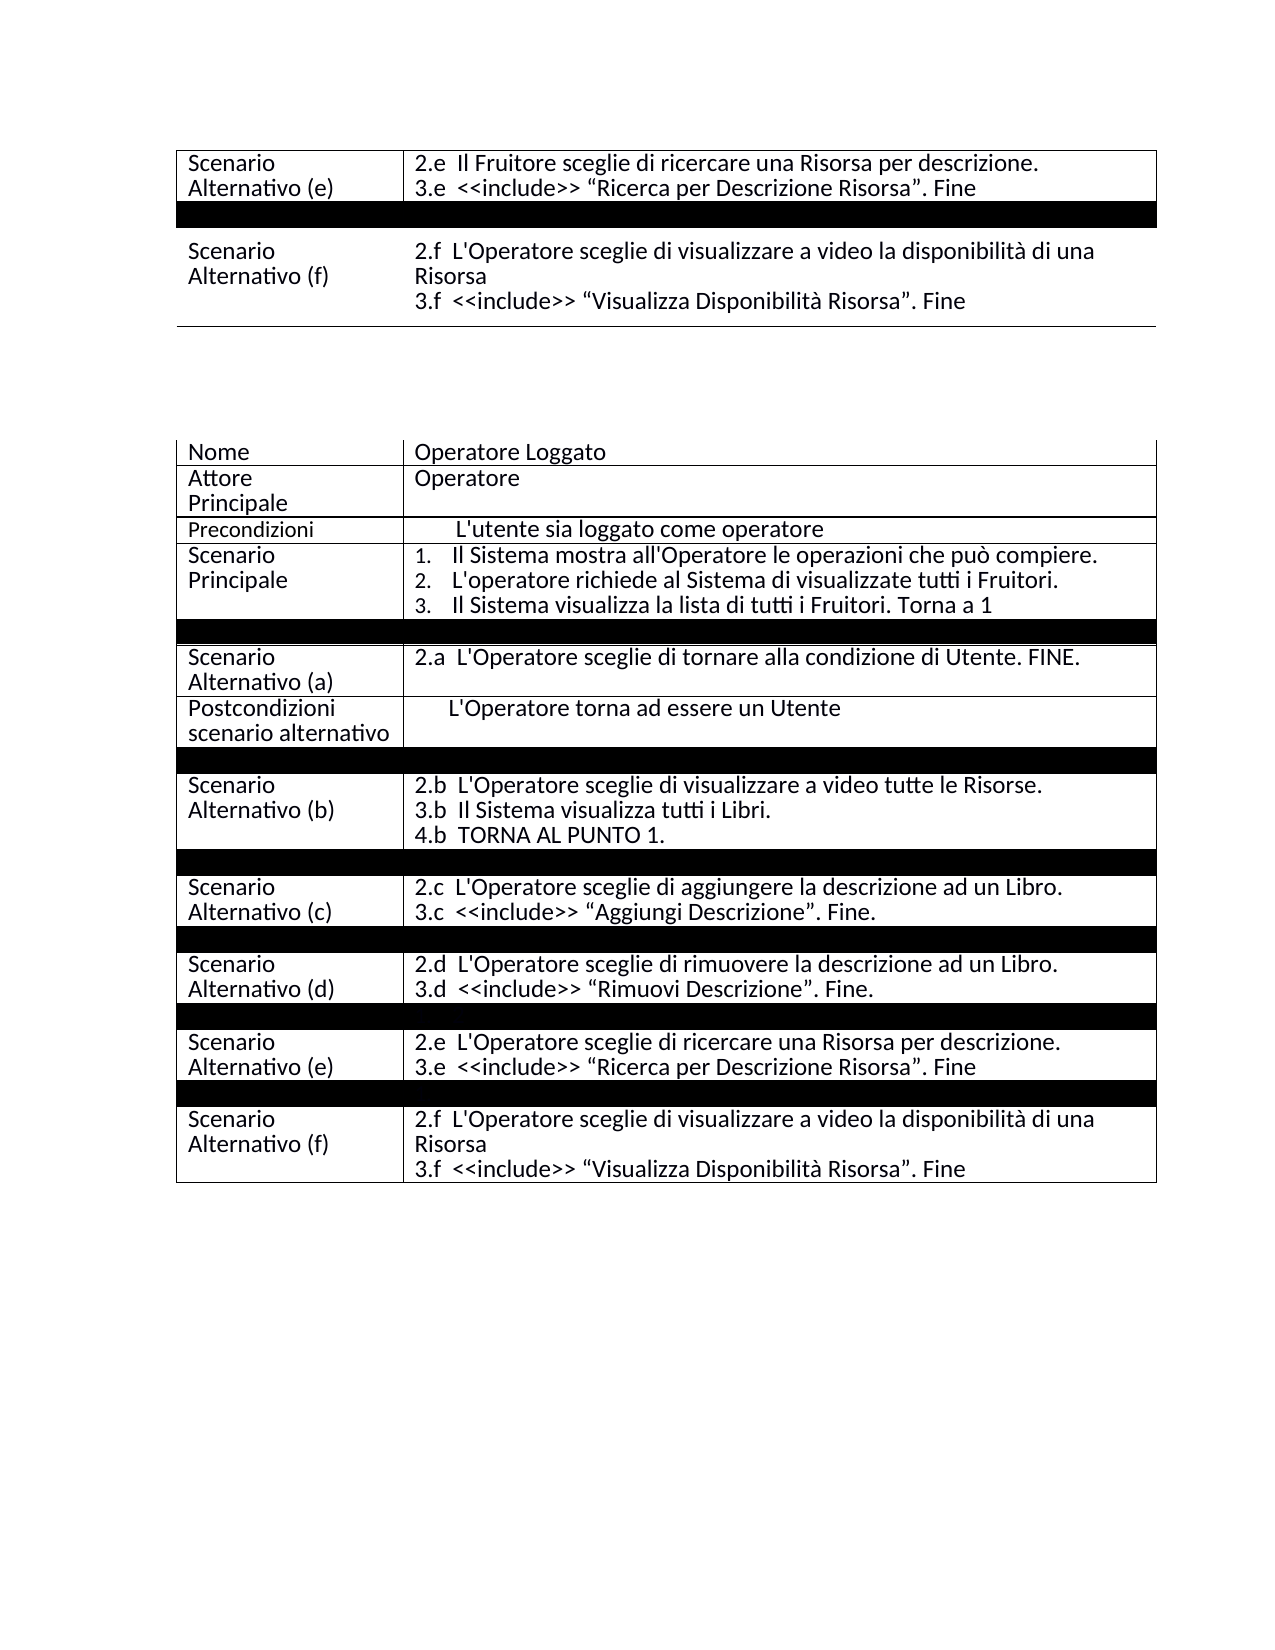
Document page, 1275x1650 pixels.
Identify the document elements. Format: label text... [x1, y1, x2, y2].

table_cell 2.f L'Operatore sceglie di visualizzare a video la disponibilità di una Risorsa 3.f <<include>> “Visualizza Disponibilità Risorsa”. Fine [404, 1107, 1156, 1182]
table_cell [403, 327, 1156, 383]
table_cell [177, 1004, 403, 1029]
table_cell 2 [404, 1004, 1156, 1029]
table_cell [404, 748, 1156, 773]
table_cell [404, 620, 1156, 644]
table_cell Attore Principale [177, 466, 403, 516]
table_cell Postcondizioni scenario alternativo [177, 697, 403, 747]
table_cell L'utente sia loggato come operatore [404, 518, 1156, 542]
table_cell L'Operatore torna ad essere un Utente [404, 697, 1156, 747]
table_cell [177, 383, 403, 440]
table_cell Scenario Principale [177, 544, 403, 618]
table_cell [177, 748, 403, 773]
table_cell [177, 202, 403, 227]
table_cell Scenario Alternativo (a) [177, 646, 403, 696]
table_cell Scenario Alternativo (e) [177, 151, 403, 201]
table_cell [177, 927, 403, 952]
table_cell [403, 383, 1156, 440]
table_cell Operatore [404, 466, 1156, 516]
table_cell Nome [177, 440, 403, 465]
table_cell [404, 1081, 1156, 1106]
table_cell 2.e Il Fruitore sceglie di ricercare una Risorsa per descrizione. 3.e <<include>> “Ricerca per Descrizione Risorsa”. Fine [404, 151, 1156, 201]
table_cell 2.a L'Operatore sceglie di tornare alla condizione di Utente. FINE. [404, 646, 1156, 696]
table_cell [177, 850, 403, 875]
table_cell Il Sistema mostra all'Operatore le operazioni che può compiere. L'operatore richiede al Sistema di visualizzate tutti i Fruitori. Il Sistema visualizza la lista di tutti i Fruitori. Torna a 1 [404, 544, 1156, 618]
table_cell Precondizioni [177, 518, 403, 542]
table_cell 2.e L'Operatore sceglie di ricercare una Risorsa per descrizione. 3.e <<include>> “Ricerca per Descrizione Risorsa”. Fine [404, 1030, 1156, 1080]
table_cell Scenario Alternativo (c) [177, 876, 403, 926]
table_cell [177, 620, 403, 644]
table_cell Scenario Alternativo (f) [177, 1107, 403, 1182]
table_cell Operatore Loggato [404, 440, 1156, 465]
table_cell 2.f L'Operatore sceglie di visualizzare a video la disponibilità di una Risorsa 3.f <<include>> “Visualizza Disponibilità Risorsa”. Fine [403, 228, 1156, 326]
table_cell Scenario Alternativo (d) [177, 953, 403, 1003]
table_cell Scenario Alternativo (b) [177, 774, 403, 849]
table_cell [177, 1081, 403, 1106]
table_cell 2.b L'Operatore sceglie di visualizzare a video tutte le Risorse. 3.b Il Sistema visualizza tutti i Libri. 4.b TORNA AL PUNTO 1. [404, 774, 1156, 849]
table_cell Scenario Alternativo (e) [177, 1030, 403, 1080]
table_cell [404, 927, 1156, 952]
table_cell [177, 327, 403, 383]
table_cell 2.c L'Operatore sceglie di aggiungere la descrizione ad un Libro. 3.c <<include>> “Aggiungi Descrizione”. Fine. [404, 876, 1156, 926]
table_cell [404, 202, 1156, 227]
table_cell 2.d L'Operatore sceglie di rimuovere la descrizione ad un Libro. 3.d <<include>> “Rimuovi Descrizione”. Fine. [404, 953, 1156, 1003]
table_cell Scenario Alternativo (f) [177, 228, 403, 326]
table_cell [404, 850, 1156, 875]
